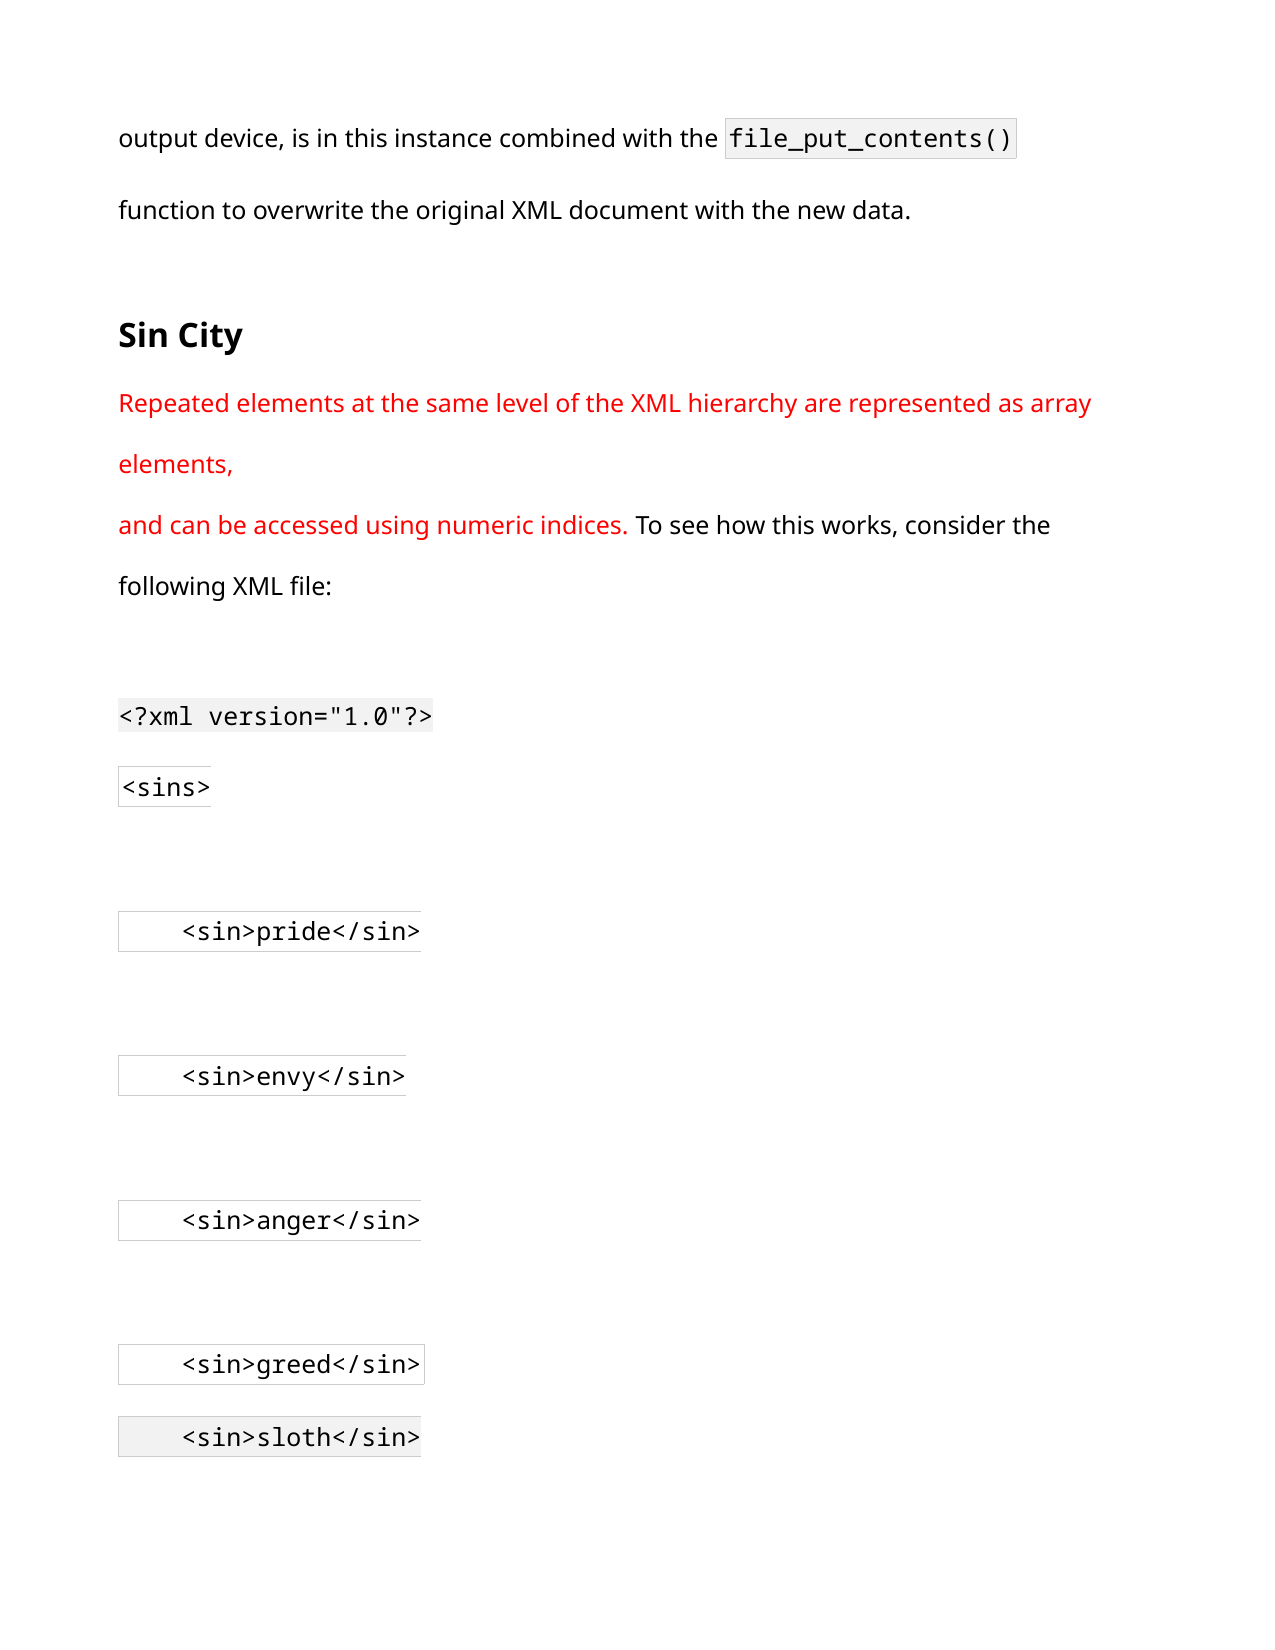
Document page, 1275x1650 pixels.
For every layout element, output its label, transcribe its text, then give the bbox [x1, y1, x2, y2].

text Repeated elements at the same level of the XML hierarchy are represented as array elements, and can be accessed using numeric indices. To see how this works, consider the following XML file: [118, 385, 1157, 603]
text <sins> <sin>pride</sin> <sin>envy</sin> <sin>anger</sin> <sin>greed</sin> [118, 766, 1157, 1384]
text output device, is in this instance combined with the file_put_contents() function to overwrite the original XML document with the new data. [118, 118, 1157, 226]
subtitle Sin City [118, 312, 1157, 358]
text <sin>sloth</sin> [119, 1416, 1157, 1456]
text <?xml version="1.0"?> [118, 630, 1157, 732]
